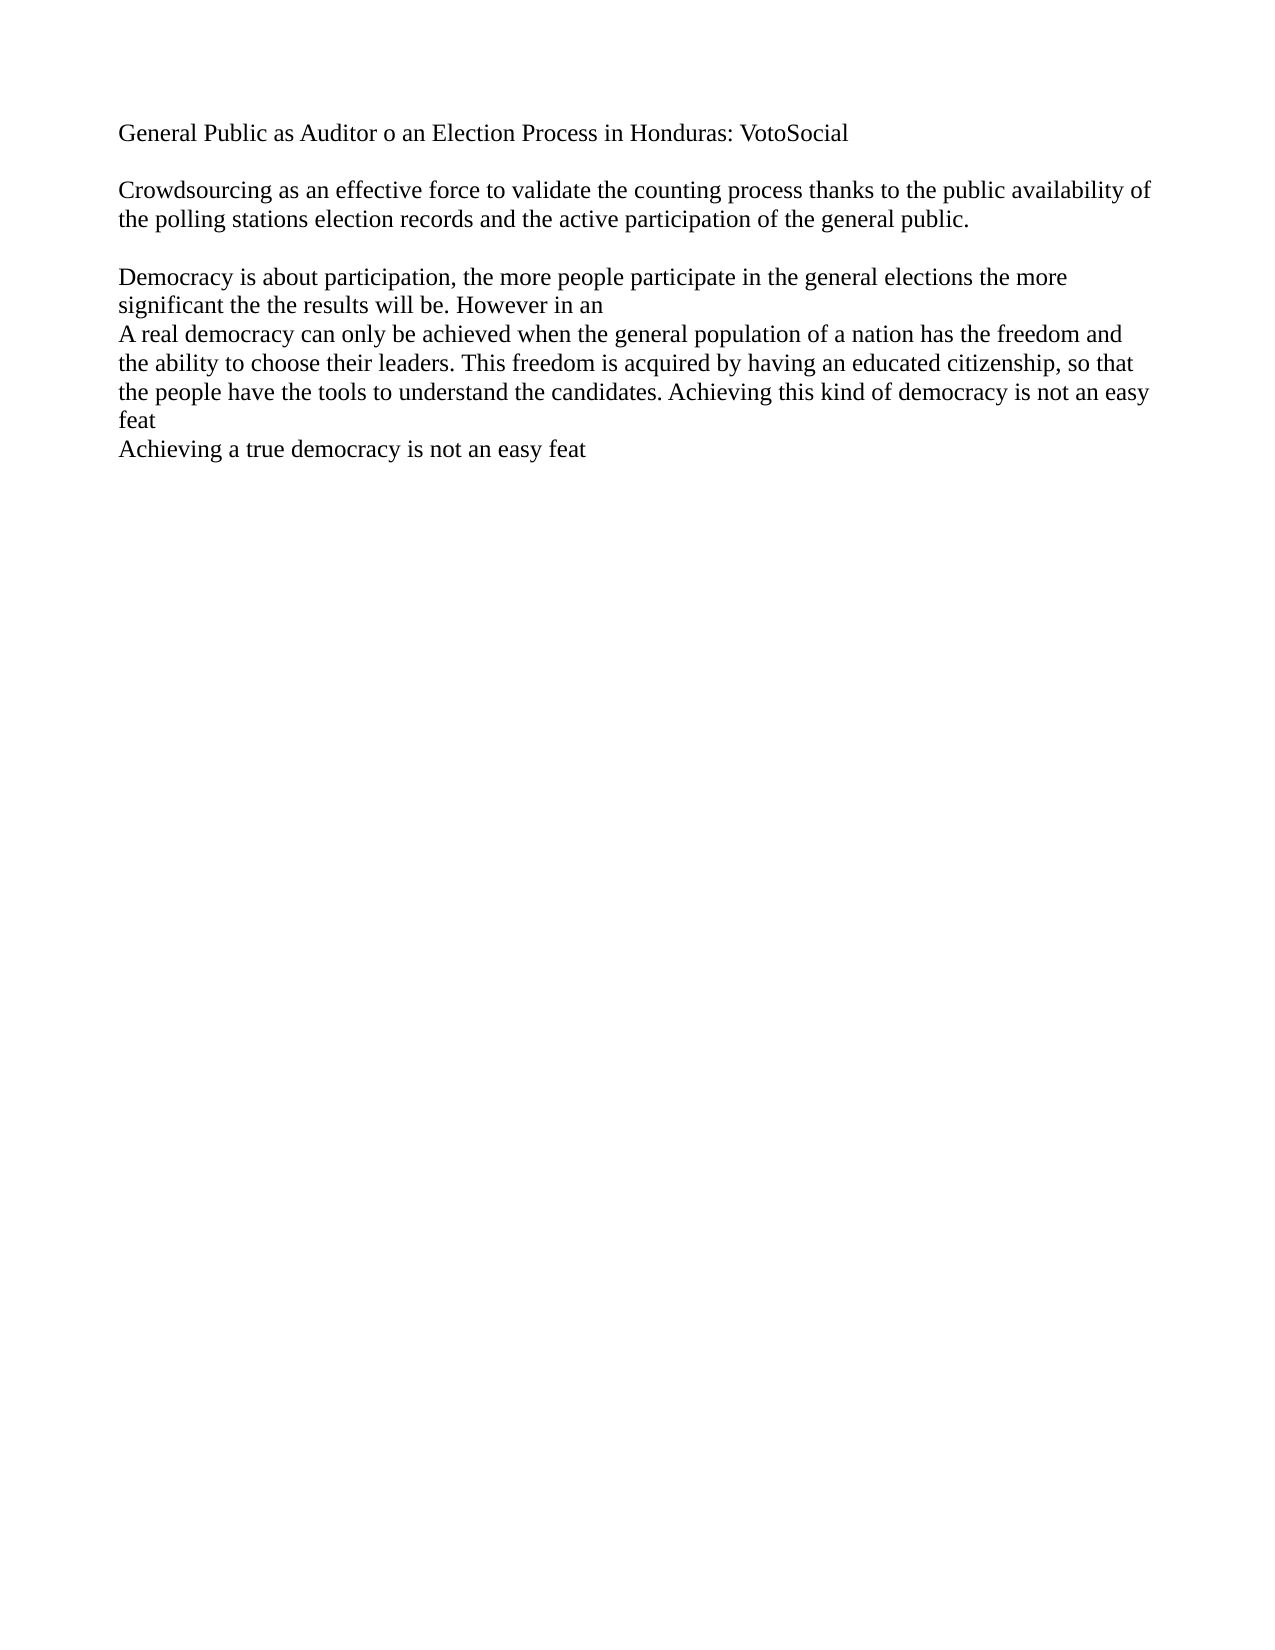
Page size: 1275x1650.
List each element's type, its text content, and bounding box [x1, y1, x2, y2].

text Democracy is about participation, the more people participate in the general elections the more significant the the results will be. However in an [118, 262, 1157, 319]
text Achieving a true democracy is not an easy feat [118, 434, 1157, 463]
text A real democracy can only be achieved when the general population of a nation has the freedom and the ability to choose their leaders. This freedom is acquired by having an educated citizenship, so that the people have the tools to understand the candidates. Achieving this kind of democracy is not an easy feat [118, 319, 1157, 434]
text General Public as Auditor o an Election Process in Honduras: VotoSocial [118, 118, 1157, 147]
text Crowdsourcing as an effective force to validate the counting process thanks to the public availability of the polling stations election records and the active participation of the general public. [118, 176, 1157, 233]
